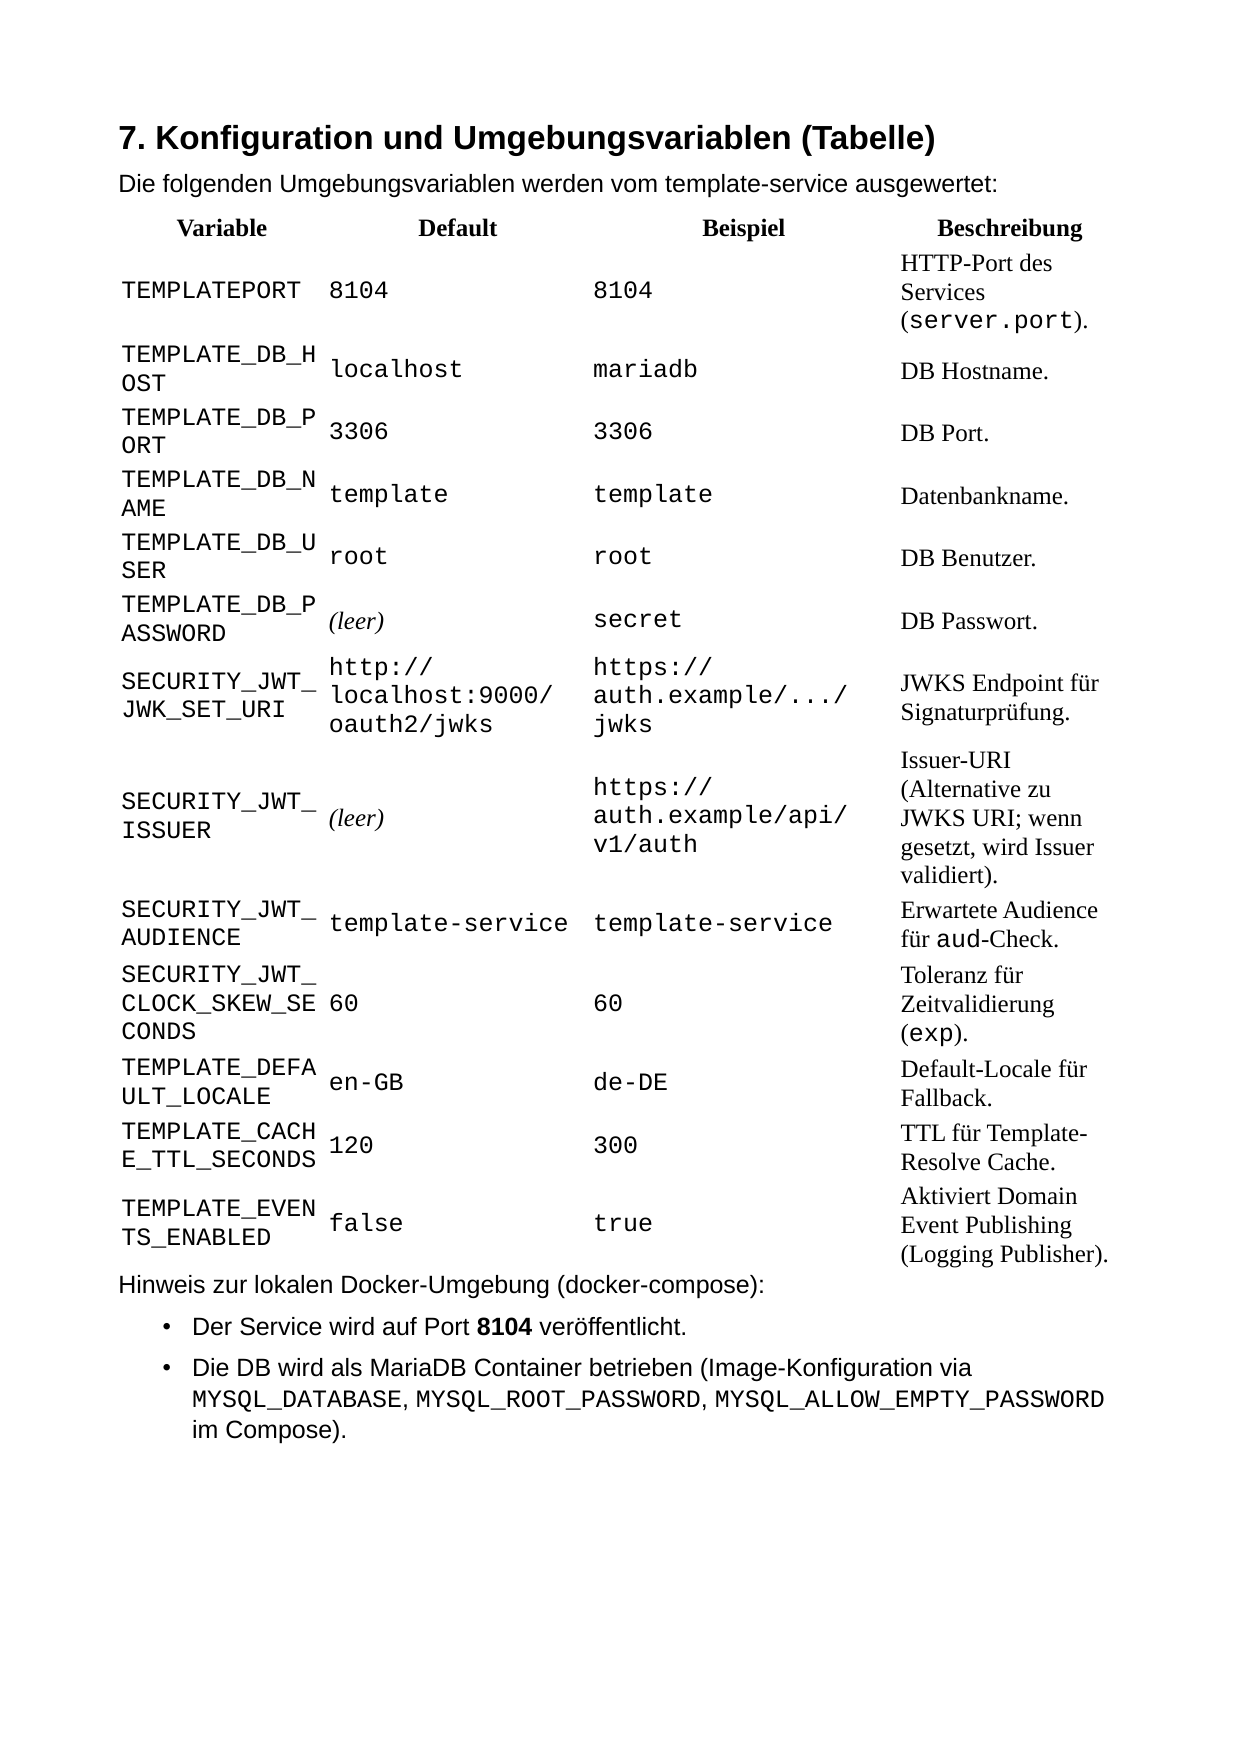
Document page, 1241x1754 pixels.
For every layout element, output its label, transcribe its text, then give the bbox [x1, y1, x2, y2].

table_cell 3306 [326, 402, 590, 464]
table_cell false [326, 1178, 590, 1270]
table_cell template [590, 464, 897, 527]
table_cell https://auth.example/.../jwks [590, 652, 897, 742]
table_cell DB Hostname. [898, 339, 1122, 402]
table_cell mariadb [590, 339, 897, 402]
table_cell 60 [590, 958, 897, 1052]
table_cell SECURITY_JWT_AUDIENCE [118, 892, 326, 957]
table_cell 120 [326, 1115, 590, 1178]
table_cell TEMPLATE_DB_PASSWORD [118, 589, 326, 652]
table_cell https://auth.example/api/v1/auth [590, 743, 897, 892]
table_cell TEMPLATE_DB_PORT [118, 402, 326, 464]
table_cell 8104 [326, 245, 590, 339]
table_cell TEMPLATE_DB_USER [118, 527, 326, 589]
table_cell TEMPLATE_CACHE_TTL_SECONDS [118, 1115, 326, 1178]
table_cell Toleranz für Zeitvalidierung (exp). [898, 958, 1122, 1052]
table_cell en-GB [326, 1052, 590, 1115]
table_cell secret [590, 589, 897, 652]
table_cell Aktiviert Domain Event Publishing (Logging Publisher). [898, 1178, 1122, 1270]
table_cell template [326, 464, 590, 527]
text Hinweis zur lokalen Docker-Umgebung (docker-compose): [118, 1270, 1122, 1299]
table_cell TEMPLATEPORT [118, 245, 326, 339]
table_header Beispiel [590, 210, 897, 245]
table_cell 300 [590, 1115, 897, 1178]
table_cell 3306 [590, 402, 897, 464]
table_cell true [590, 1178, 897, 1270]
table_cell SECURITY_JWT_CLOCK_SKEW_SECONDS [118, 958, 326, 1052]
table_cell de-DE [590, 1052, 897, 1115]
table_cell TEMPLATE_DEFAULT_LOCALE [118, 1052, 326, 1115]
table_cell Issuer-URI (Alternative zu JWKS URI; wenn gesetzt, wird Issuer validiert). [898, 743, 1122, 892]
text Die folgenden Umgebungsvariablen werden vom template-service ausgewertet: [118, 169, 1122, 198]
table_cell 60 [326, 958, 590, 1052]
table_header Beschreibung [898, 210, 1122, 245]
table_cell DB Benutzer. [898, 527, 1122, 589]
table_cell http://localhost:9000/oauth2/jwks [326, 652, 590, 742]
table_cell TTL für Template-Resolve Cache. [898, 1115, 1122, 1178]
table_cell root [326, 527, 590, 589]
table_cell SECURITY_JWT_JWK_SET_URI [118, 652, 326, 742]
table_cell (leer) [326, 743, 590, 892]
table_cell 8104 [590, 245, 897, 339]
table_cell TEMPLATE_DB_NAME [118, 464, 326, 527]
table_cell Default-Locale für Fallback. [898, 1052, 1122, 1115]
table_cell template-service [590, 892, 897, 957]
table_cell localhost [326, 339, 590, 402]
table_cell SECURITY_JWT_ISSUER [118, 743, 326, 892]
table_header Default [326, 210, 590, 245]
table_cell TEMPLATE_DB_HOST [118, 339, 326, 402]
table_cell DB Passwort. [898, 589, 1122, 652]
table_cell Datenbankname. [898, 464, 1122, 527]
table_header Variable [118, 210, 326, 245]
subtitle 7. Konfiguration und Umgebungsvariablen (Tabelle) [118, 118, 1122, 157]
table_cell DB Port. [898, 402, 1122, 464]
list Die DB wird als MariaDB Container betrieben (Image-Konfiguration via MYSQL_DATABASE, MYSQL_ROOT_PASSWORD, MYSQL_ALLOW_EMPTY_PASSWORD im Compose). [162, 1353, 1122, 1443]
table_cell root [590, 527, 897, 589]
table_cell template-service [326, 892, 590, 957]
table_cell Erwartete Audience für aud-Check. [898, 892, 1122, 957]
table_cell HTTP-Port des Services (server.port). [898, 245, 1122, 339]
list Der Service wird auf Port 8104 veröffentlicht. [162, 1312, 1122, 1340]
table_cell TEMPLATE_EVENTS_ENABLED [118, 1178, 326, 1270]
table_cell JWKS Endpoint für Signaturprüfung. [898, 652, 1122, 742]
table_cell (leer) [326, 589, 590, 652]
